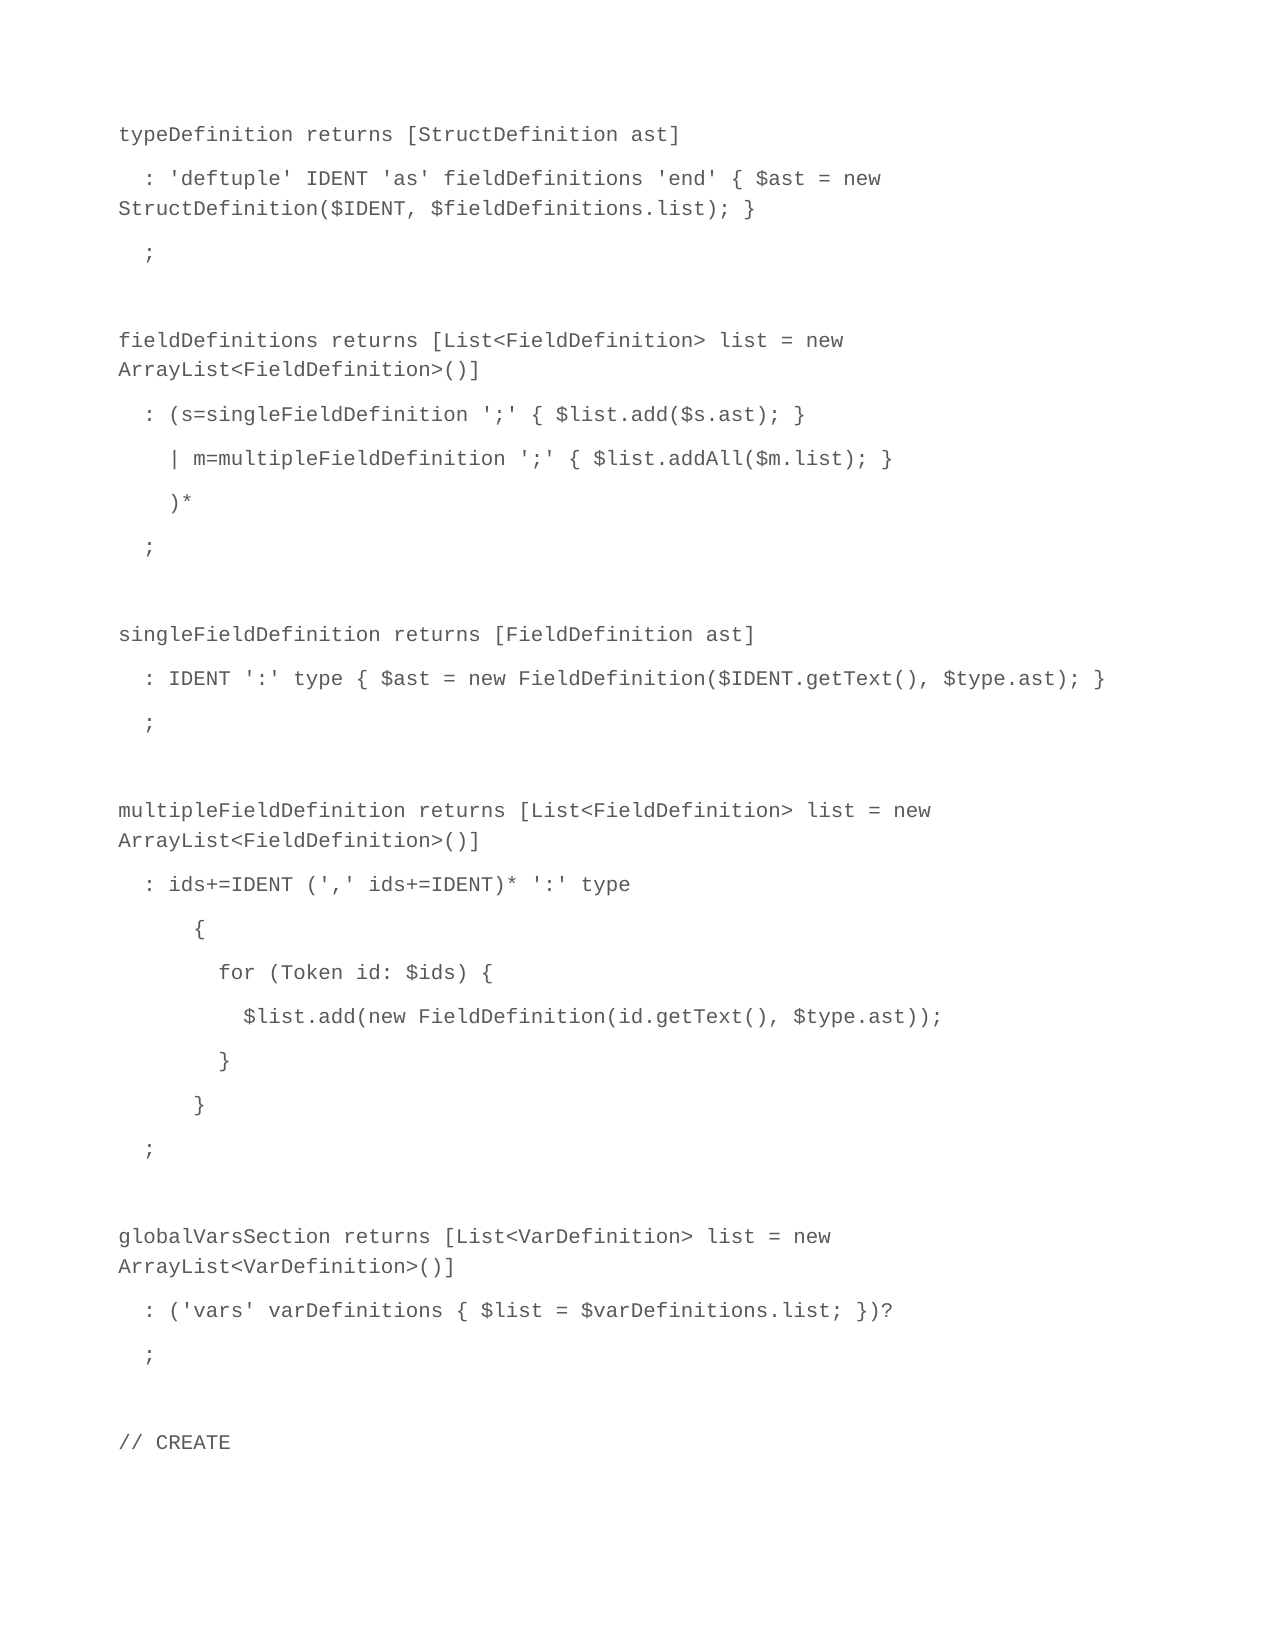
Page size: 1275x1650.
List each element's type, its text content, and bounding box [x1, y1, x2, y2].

text singleFieldDefinition returns [FieldDefinition ast] [118, 618, 1157, 647]
text } [118, 1088, 1157, 1117]
text )* [118, 486, 1157, 515]
text globalVarsSection returns [List<VarDefinition> list = new ArrayList<VarDefinition>()] [118, 1220, 1157, 1279]
text // CREATE [118, 1426, 1157, 1455]
text } [118, 1044, 1157, 1073]
text for (Token id: $ids) { [118, 956, 1157, 985]
text | m=multipleFieldDefinition ';' { $list.addAll($m.list); } [118, 441, 1157, 471]
text : (s=singleFieldDefinition ';' { $list.add($s.ast); } [118, 397, 1157, 427]
text $list.add(new FieldDefinition(id.getText(), $type.ast)); [118, 1000, 1157, 1029]
text { [118, 912, 1157, 941]
text ; [118, 706, 1157, 735]
text ; [118, 1132, 1157, 1161]
text : ('vars' varDefinitions { $list = $varDefinitions.list; })? [118, 1293, 1157, 1323]
text ; [118, 529, 1157, 559]
text : ids+=IDENT (',' ids+=IDENT)* ':' type [118, 867, 1157, 897]
text : 'deftuple' IDENT 'as' fieldDefinitions 'end' { $ast = new StructDefinition($IDENT, $fieldDefinitions.list); } [118, 162, 1157, 221]
text ; [118, 236, 1157, 265]
text typeDefinition returns [StructDefinition ast] [118, 118, 1157, 148]
text : IDENT ':' type { $ast = new FieldDefinition($IDENT.getText(), $type.ast); } [118, 662, 1157, 691]
text fieldDefinitions returns [List<FieldDefinition> list = new ArrayList<FieldDefinition>()] [118, 324, 1157, 383]
text multipleFieldDefinition returns [List<FieldDefinition> list = new ArrayList<FieldDefinition>()] [118, 794, 1157, 853]
text ; [118, 1338, 1157, 1367]
